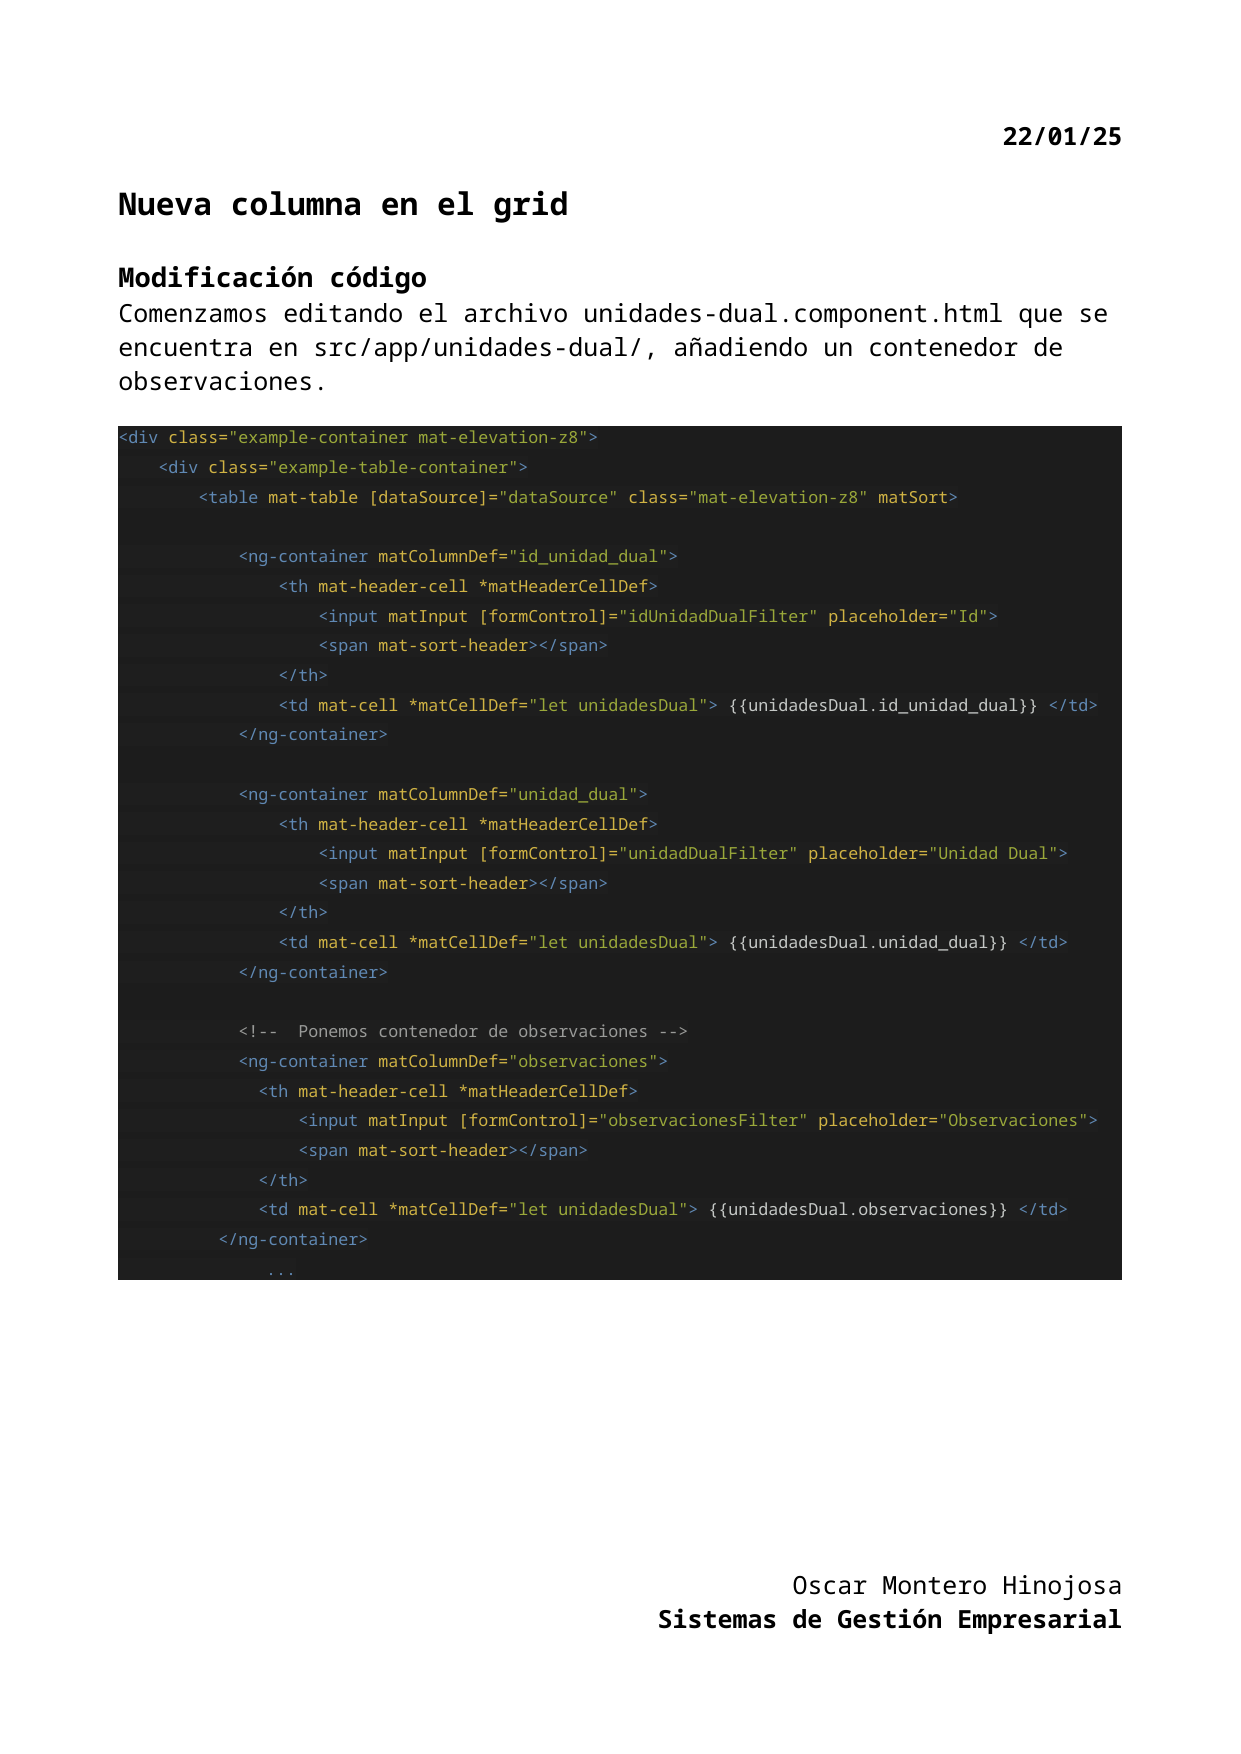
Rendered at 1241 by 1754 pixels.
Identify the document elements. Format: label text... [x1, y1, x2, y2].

text <td mat-cell *matCellDef="let unidadesDual"> {{unidadesDual.id_unidad_dual}} </td> [118, 686, 1122, 716]
text <ng-container matColumnDef="id_unidad_dual"> [118, 538, 1122, 568]
text <div class="example-container mat-elevation-z8"> [118, 426, 1122, 449]
text ... [118, 1250, 1122, 1280]
text </ng-container> [118, 953, 1122, 983]
text <input matInput [formControl]="unidadDualFilter" placeholder="Unidad Dual"> [118, 835, 1122, 864]
text <th mat-header-cell *matHeaderCellDef> [118, 568, 1122, 597]
text <span mat-sort-header></span> [118, 864, 1122, 894]
text </ng-container> [118, 716, 1122, 746]
text Comenzamos editando el archivo unidades-dual.component.html que se encuentra en src/app/unidades-dual/, añadiendo un contenedor de observaciones. [118, 295, 1122, 397]
text <table mat-table [dataSource]="dataSource" class="mat-elevation-z8" matSort> [118, 478, 1122, 508]
text Modificación código [118, 258, 1122, 295]
text <th mat-header-cell *matHeaderCellDef> [118, 805, 1122, 835]
text <div class="example-table-container"> [118, 449, 1122, 478]
text <th mat-header-cell *matHeaderCellDef> [118, 1072, 1122, 1102]
text Nueva columna en el grid [118, 182, 1122, 224]
text <span mat-sort-header></span> [118, 1132, 1122, 1161]
text <!-- Ponemos contenedor de observaciones --> [118, 1013, 1122, 1043]
text </th> [118, 894, 1122, 924]
text <td mat-cell *matCellDef="let unidadesDual"> {{unidadesDual.observaciones}} </td> [118, 1191, 1122, 1221]
text <input matInput [formControl]="idUnidadDualFilter" placeholder="Id"> [118, 597, 1122, 627]
text </th> [118, 1161, 1122, 1191]
text <span mat-sort-header></span> [118, 627, 1122, 657]
text </ng-container> [118, 1221, 1122, 1250]
text <ng-container matColumnDef="unidad_dual"> [118, 775, 1122, 805]
text <ng-container matColumnDef="observaciones"> [118, 1043, 1122, 1072]
text <td mat-cell *matCellDef="let unidadesDual"> {{unidadesDual.unidad_dual}} </td> [118, 924, 1122, 953]
text </th> [118, 657, 1122, 686]
text <input matInput [formControl]="observacionesFilter" placeholder="Observaciones"> [118, 1102, 1122, 1132]
